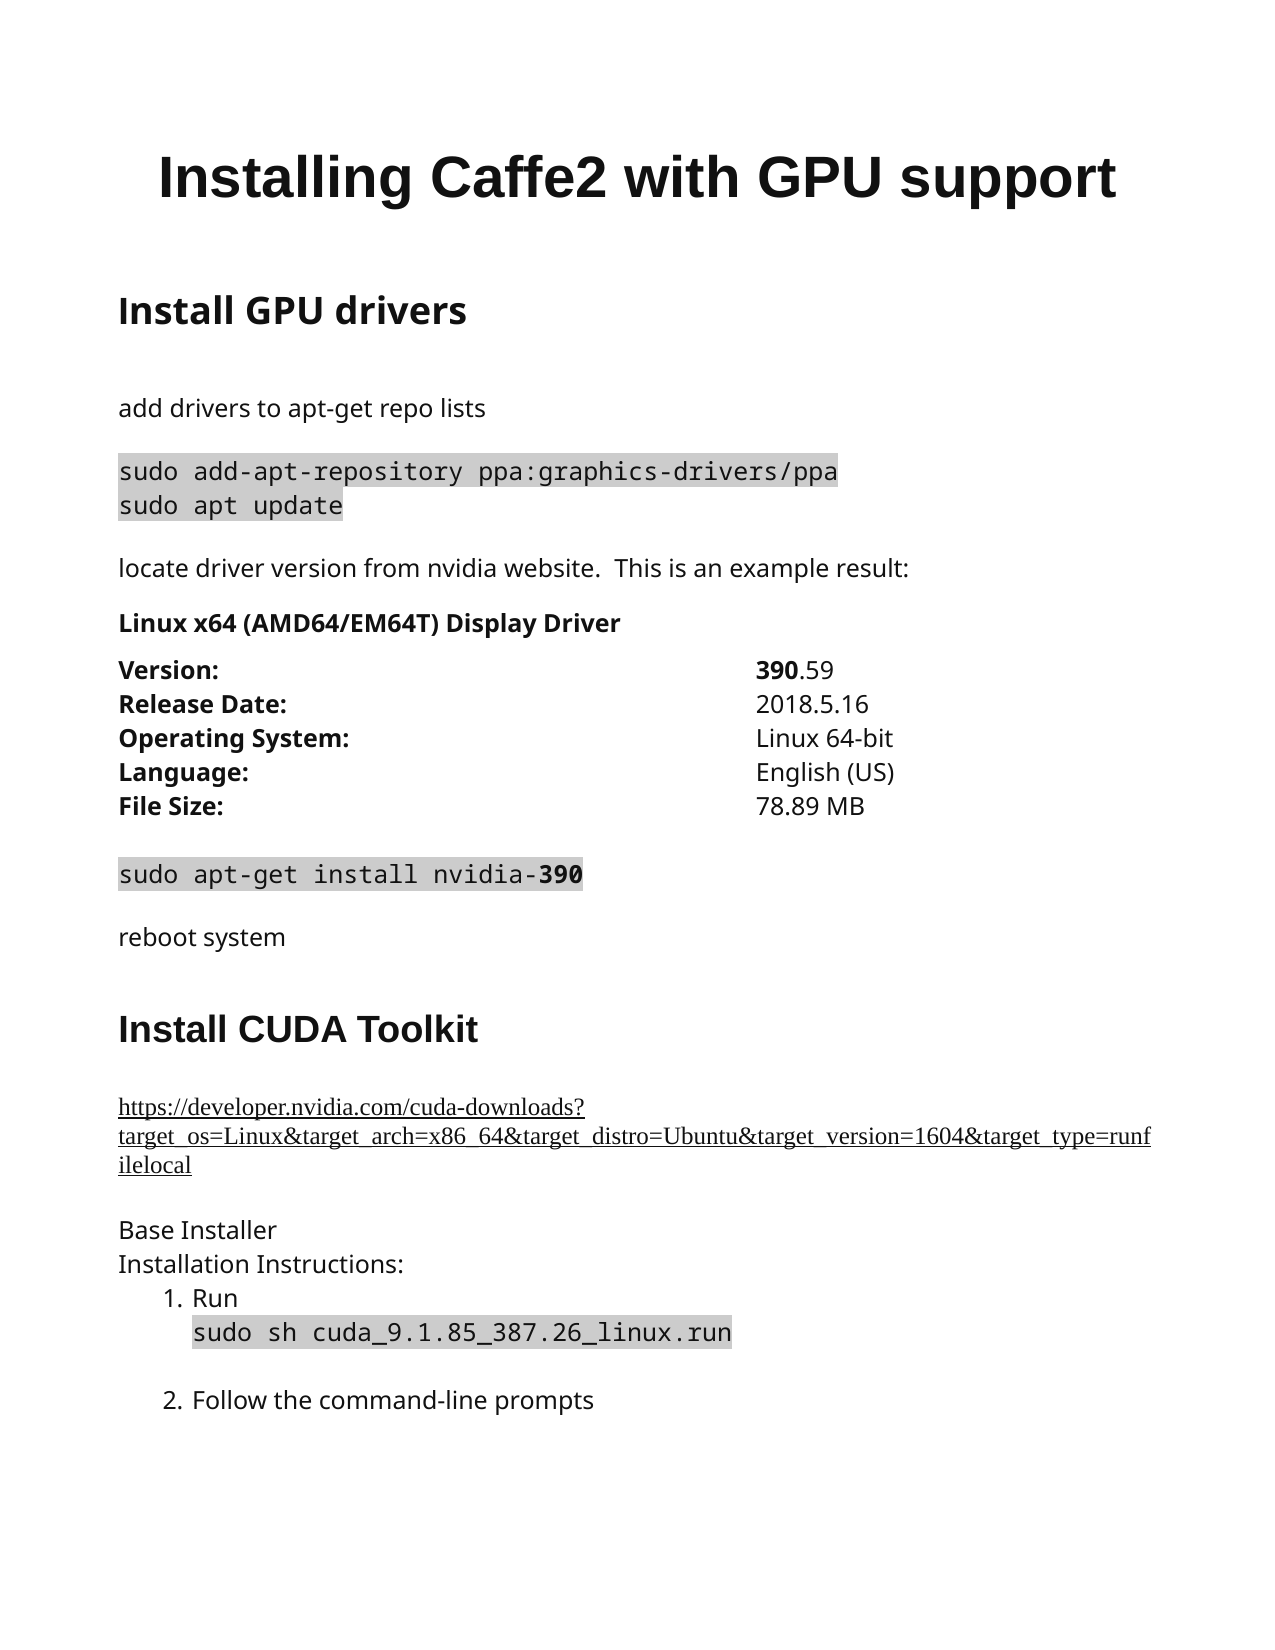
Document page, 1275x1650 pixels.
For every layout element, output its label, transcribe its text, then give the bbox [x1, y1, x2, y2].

text Base Installer [118, 1212, 1157, 1247]
text sudo add-apt-repository ppa:graphics-drivers/ppa [118, 453, 1157, 487]
table_cell Language: [118, 755, 756, 788]
table_cell Operating System: [118, 720, 756, 754]
subtitle Install CUDA Toolkit [118, 1007, 1157, 1051]
text Installation Instructions: [118, 1247, 1157, 1281]
text reboot system [118, 919, 1157, 953]
subtitle Install GPU drivers [118, 284, 1157, 335]
table_cell Release Date: [118, 686, 756, 720]
list Run [162, 1281, 1157, 1315]
subtitle Linux x64 (AMD64/EM64T) Display Driver [118, 606, 1157, 640]
table_cell English (US) [756, 755, 1157, 788]
table_header 390.59 [756, 652, 1157, 686]
table_header Version: [118, 652, 756, 686]
table_cell 2018.5.16 [756, 686, 1157, 720]
list sudo sh cuda_9.1.85_387.26_linux.run [162, 1315, 1157, 1349]
list Follow the command-line prompts [162, 1383, 1157, 1417]
table_cell 78.89 MB [756, 789, 1157, 823]
table_cell File Size: [118, 789, 756, 823]
text locate driver version from nvidia website. This is an example result: [118, 551, 1157, 585]
text add drivers to apt-get repo lists [118, 390, 1157, 424]
text sudo apt-get install nvidia-390 [118, 857, 1157, 891]
text https://developer.nvidia.com/cuda-downloads?target_os=Linux&target_arch=x86_64&target_distro=Ubuntu&target_version=1604&target_type=runfilelocal [118, 1092, 1157, 1178]
text sudo apt update [118, 487, 1157, 521]
title Installing Caffe2 with GPU support [118, 143, 1157, 210]
table_cell Linux 64-bit [756, 720, 1157, 754]
